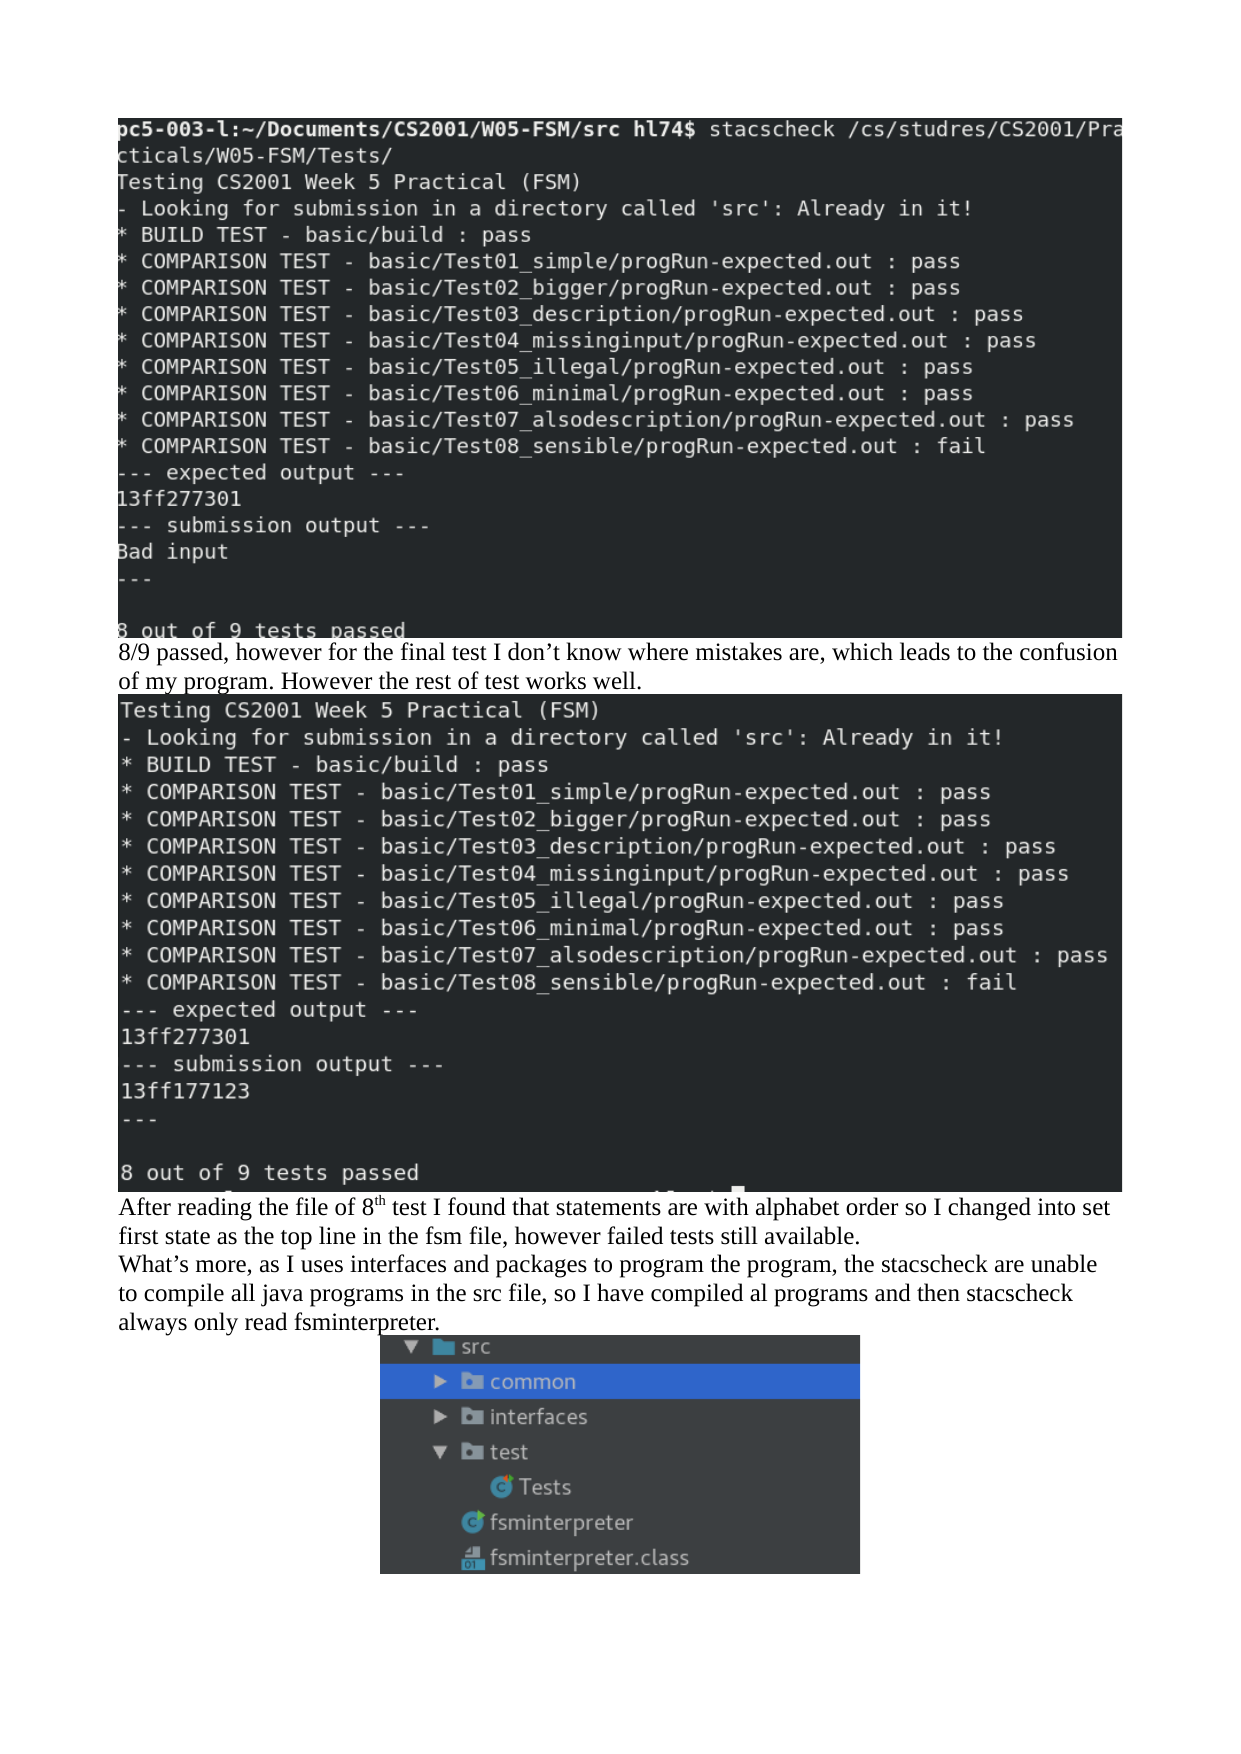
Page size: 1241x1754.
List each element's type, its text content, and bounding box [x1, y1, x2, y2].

text What’s more, as I uses interfaces and packages to program the program, the stacscheck are unable to compile all java programs in the src file, so I have compiled al programs and then stacscheck always only read fsminterpreter. [118, 1249, 1122, 1336]
text 8/9 passed, however for the final test I don’t know where mistakes are, which leads to the confusion of my program. However the rest of test works well. [118, 638, 1122, 694]
picture [118, 118, 1123, 638]
picture [380, 1335, 861, 1574]
picture [118, 694, 1123, 1192]
text After reading the file of 8th test I found that statements are with alphabet order so I changed into set first state as the top line in the fsm file, however failed tests still available. [118, 1192, 1122, 1249]
